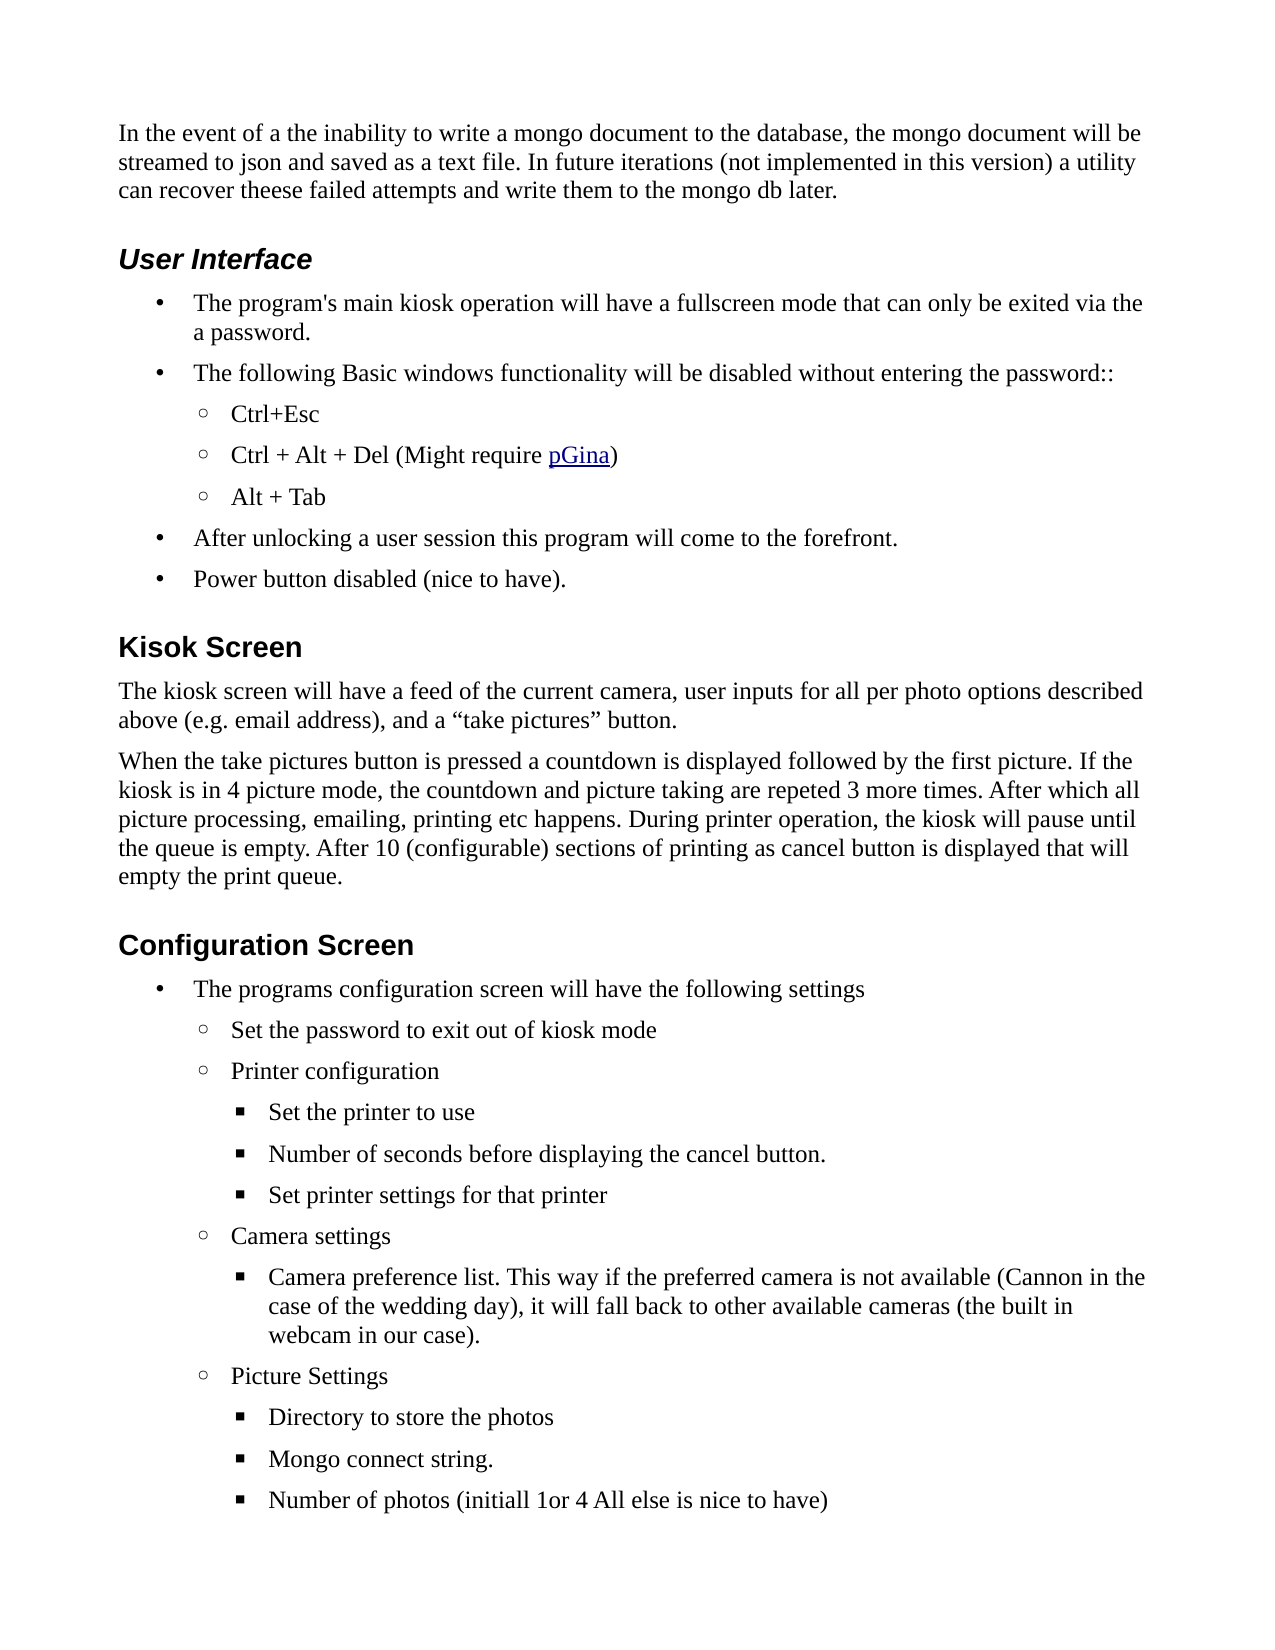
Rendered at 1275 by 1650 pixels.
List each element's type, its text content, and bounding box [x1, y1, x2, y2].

list Mongo connect string. [231, 1444, 1157, 1472]
text The kiosk screen will have a feed of the current camera, user inputs for all per photo options described above (e.g. email address), and a “take pictures” button. [118, 676, 1157, 734]
list Set the password to exit out of kiosk mode [193, 1015, 1157, 1044]
list After unlocking a user session this program will come to the forefront. [156, 523, 1157, 552]
text When the take pictures button is pressed a countdown is displayed followed by the first picture. If the kiosk is in 4 picture mode, the countdown and picture taking are repeted 3 more times. After which all picture processing, emailing, printing etc happens. During printer operation, the kiosk will pause until the queue is empty. After 10 (configurable) sections of printing as cancel button is displayed that will empty the print queue. [118, 746, 1157, 890]
list Power button disabled (nice to have). [156, 564, 1157, 593]
list The following Basic windows functionality will be disabled without entering the password:: [156, 358, 1157, 387]
subtitle User Interface [118, 242, 1157, 275]
list Alt + Tab [193, 482, 1157, 510]
list Camera preference list. This way if the preferred camera is not available (Cannon in the case of the wedding day), it will fall back to other available cameras (the built in webcam in our case). [231, 1262, 1157, 1349]
text In the event of a the inability to write a mongo document to the database, the mongo document will be streamed to json and saved as a text file. In future iterations (not implemented in this version) a utility can recover theese failed attempts and write them to the mongo db later. [118, 118, 1157, 204]
list Ctrl+Esc [193, 399, 1157, 428]
list The programs configuration screen will have the following settings [156, 974, 1157, 1002]
list Set printer settings for that printer [231, 1180, 1157, 1209]
list Ctrl + Alt + Del (Might require pGina) [193, 440, 1157, 469]
list Number of photos (initiall 1or 4 All else is nice to have) [231, 1485, 1157, 1514]
list Printer configuration [193, 1056, 1157, 1085]
list Number of seconds before displaying the cancel button. [231, 1139, 1157, 1167]
subtitle Kisok Screen [118, 630, 1157, 664]
list Directory to store the photos [231, 1402, 1157, 1431]
list Set the printer to use [231, 1097, 1157, 1126]
list The program's main kiosk operation will have a fullscreen mode that can only be exited via the a password. [156, 288, 1157, 345]
subtitle Configuration Screen [118, 928, 1157, 961]
list Camera settings [193, 1221, 1157, 1250]
list Picture Settings [193, 1361, 1157, 1390]
